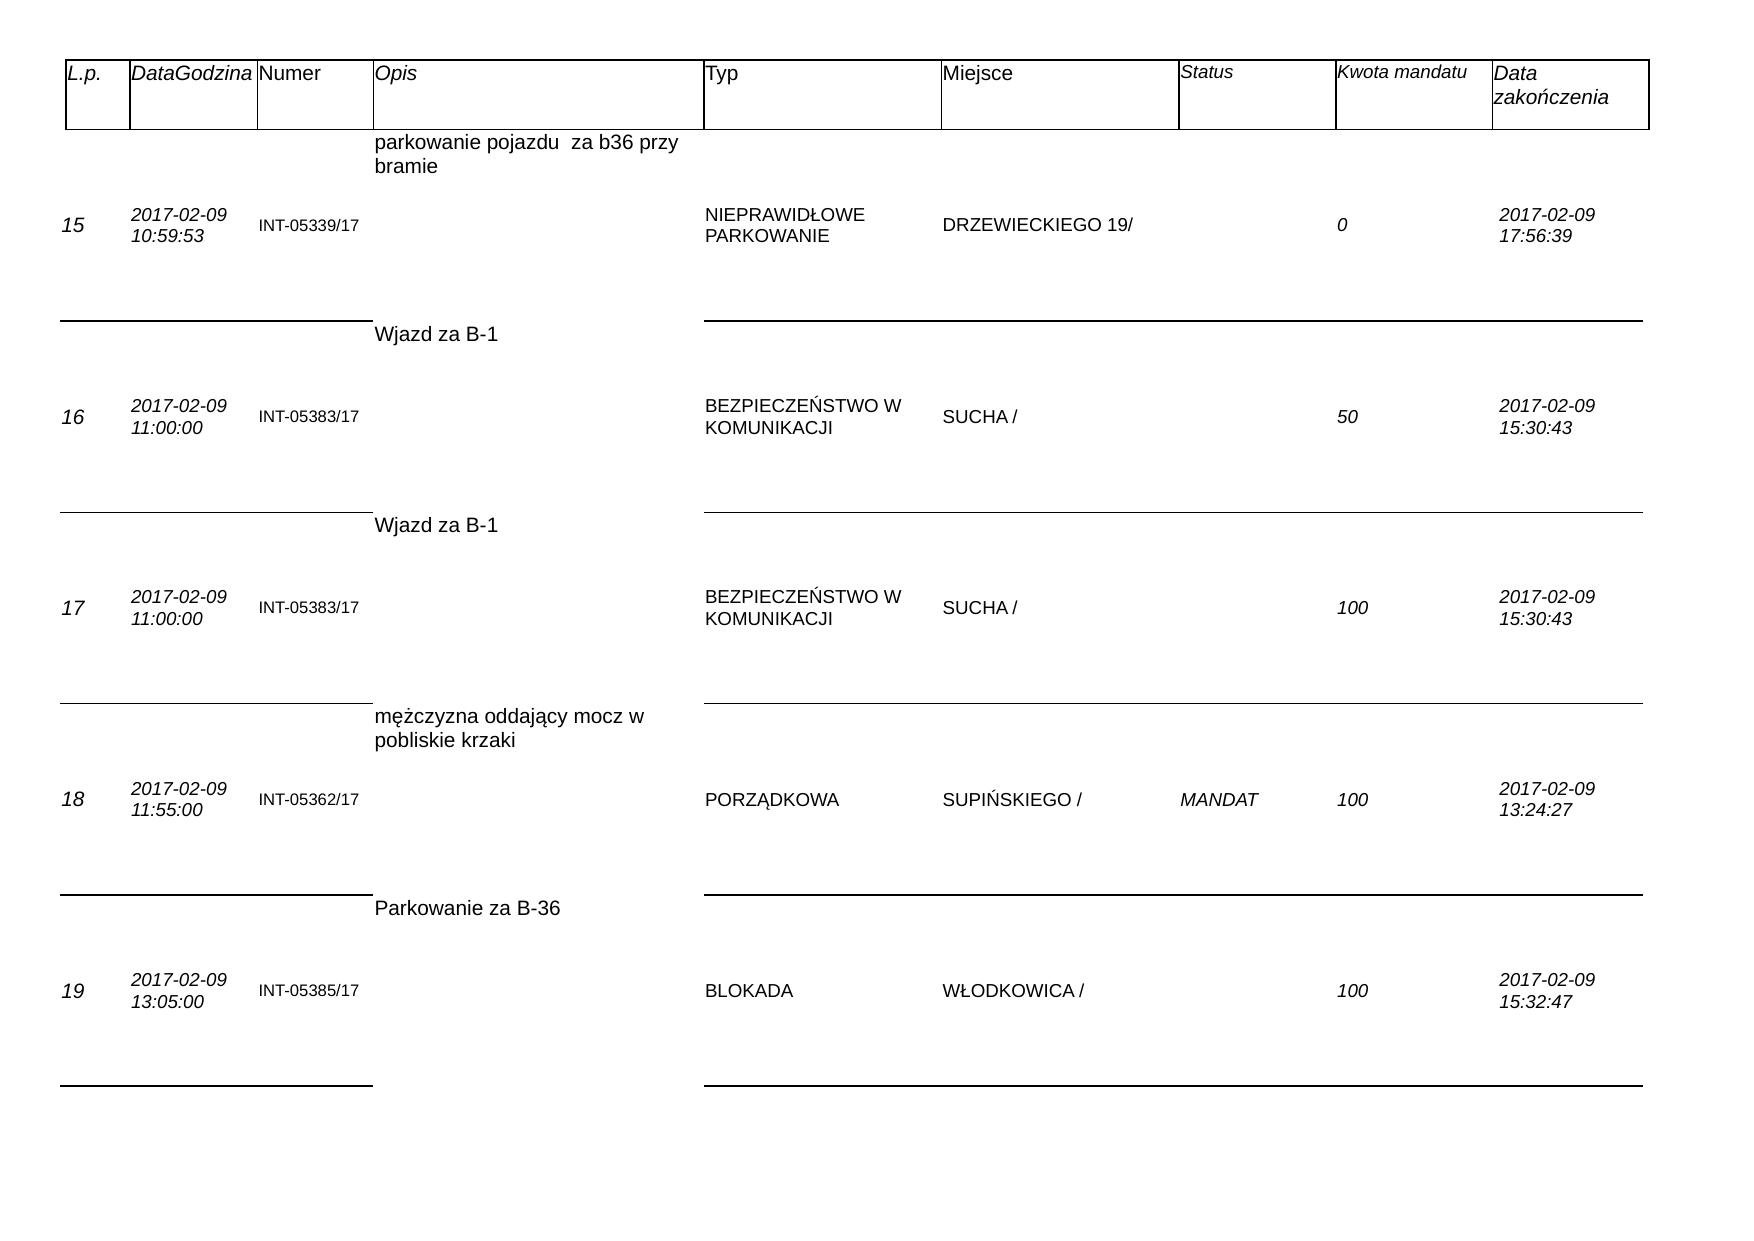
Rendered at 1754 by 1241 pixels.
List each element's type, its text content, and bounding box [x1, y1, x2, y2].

table_cell 2017-02-09 15:30:43 [1498, 322, 1643, 511]
table_header Status [1180, 61, 1335, 129]
table_cell 100 [1336, 896, 1498, 1085]
table_header Typ [705, 61, 941, 129]
table_header Numer [258, 61, 373, 129]
table_cell 16 [60, 322, 130, 511]
table_cell BLOKADA [704, 896, 941, 1085]
table_header L.p. [67, 61, 129, 129]
table_cell 2017-02-09 11:55:00 [130, 704, 257, 894]
table_cell [1643, 894, 1649, 1085]
table_cell 50 [1336, 322, 1498, 511]
table_header Opis [374, 61, 703, 129]
table_cell [1179, 513, 1336, 703]
table_cell Wjazd za B-1 [373, 511, 704, 703]
table_cell 100 [1336, 704, 1498, 894]
table_cell 15 [60, 129, 130, 320]
table_cell [1643, 703, 1649, 894]
table_cell 2017-02-09 11:00:00 [130, 513, 257, 703]
table_cell [1643, 511, 1649, 703]
table_cell INT-05383/17 [257, 513, 373, 703]
table_cell 0 [1336, 130, 1498, 320]
table_header DataGodzina [131, 61, 257, 129]
table_cell 2017-02-09 11:00:00 [130, 322, 257, 511]
table_cell BEZPIECZEŃSTWO W KOMUNIKACJI [704, 513, 941, 703]
table_cell BEZPIECZEŃSTWO W KOMUNIKACJI [704, 322, 941, 511]
table_cell NIEPRAWIDŁOWE PARKOWANIE [704, 130, 941, 320]
table_cell 2017-02-09 13:24:27 [1498, 704, 1643, 894]
table_header Data zakończenia [1493, 61, 1648, 129]
table_cell INT-05362/17 [257, 704, 373, 894]
table_header Miejsce [942, 61, 1178, 129]
table_cell INT-05385/17 [257, 896, 373, 1085]
table_cell 17 [60, 513, 130, 703]
table_cell 18 [60, 704, 130, 894]
table_cell SUCHA / [941, 322, 1179, 511]
table_cell 2017-02-09 15:30:43 [1498, 513, 1643, 703]
table_cell PORZĄDKOWA [704, 704, 941, 894]
table_cell [1179, 130, 1336, 320]
table_cell INT-05383/17 [257, 322, 373, 511]
table_cell MANDAT [1179, 704, 1336, 894]
table_cell [1179, 322, 1336, 511]
table_cell [1179, 896, 1336, 1085]
table_cell mężczyzna oddający mocz w pobliskie krzaki [373, 703, 704, 894]
table_cell parkowanie pojazdu za b36 przy bramie [373, 130, 704, 320]
table_cell [1643, 320, 1649, 511]
table_cell Parkowanie za B-36 [373, 894, 704, 1085]
table_cell 2017-02-09 17:56:39 [1498, 130, 1643, 320]
table_cell SUPIŃSKIEGO / [941, 704, 1179, 894]
table_cell 19 [60, 896, 130, 1085]
table_cell 2017-02-09 13:05:00 [130, 896, 257, 1085]
table_cell Wjazd za B-1 [373, 320, 704, 511]
table_header [60, 59, 65, 129]
table_cell DRZEWIECKIEGO 19/ [941, 130, 1179, 320]
table_cell [1643, 130, 1649, 320]
table_cell 2017-02-09 10:59:53 [130, 130, 257, 320]
table_cell 100 [1336, 513, 1498, 703]
table_cell SUCHA / [941, 513, 1179, 703]
table_cell WŁODKOWICA / [941, 896, 1179, 1085]
table_cell INT-05339/17 [257, 130, 373, 320]
table_header Kwota mandatu [1337, 61, 1492, 129]
table_cell 2017-02-09 15:32:47 [1498, 896, 1643, 1085]
